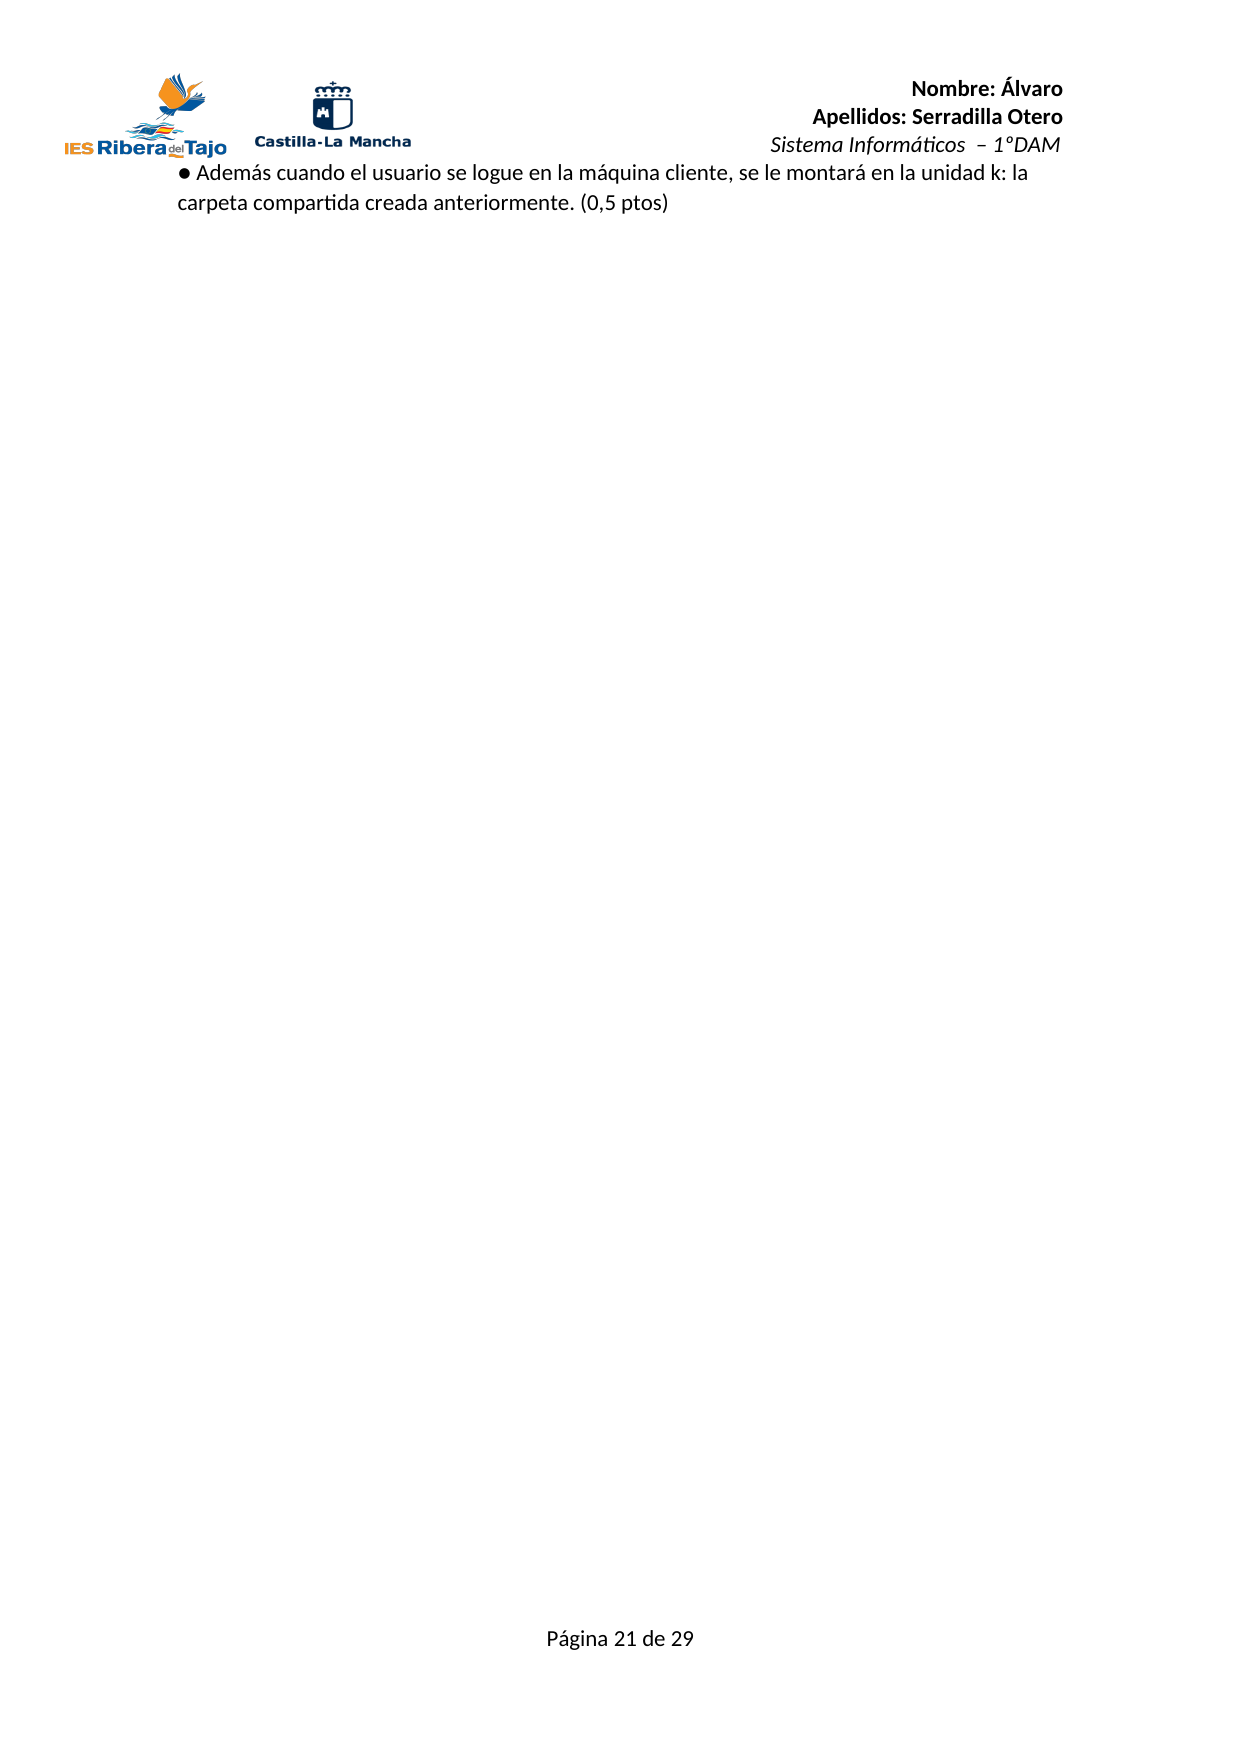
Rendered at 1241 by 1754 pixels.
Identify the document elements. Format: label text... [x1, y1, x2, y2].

picture [65, 73, 227, 158]
text ● Además cuando el usuario se logue en la máquina cliente, se le montará en la unidad k: la carpeta compartida creada anteriormente. (0,5 ptos) [177, 158, 1063, 216]
picture [233, 73, 432, 158]
